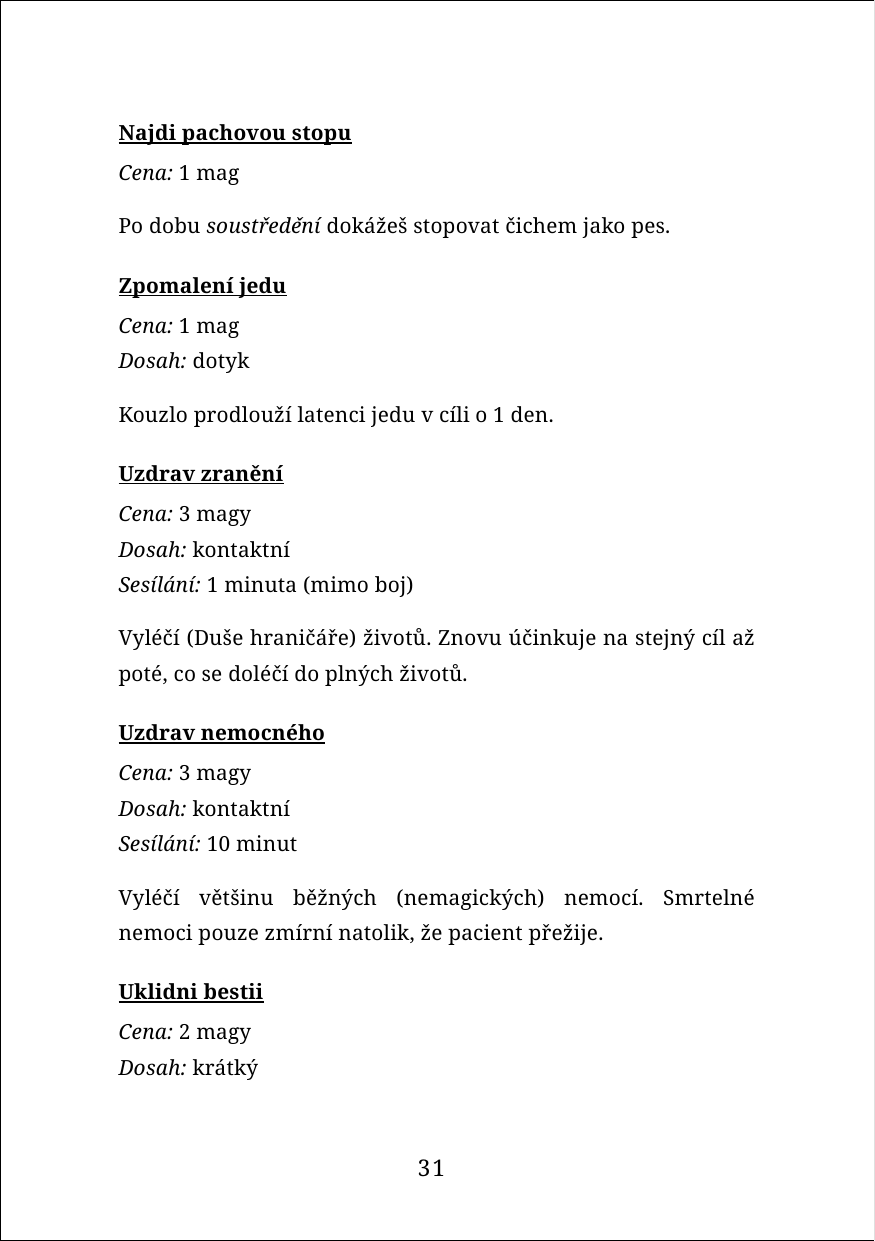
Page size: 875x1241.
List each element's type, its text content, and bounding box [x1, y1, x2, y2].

subtitle Uzdrav nemocného [118, 718, 756, 747]
text Vyléčí většinu běžných (nemagických) nemocí. Smrtelné nemoci pouze zmírní natolik, že pacient přežije. [118, 883, 756, 947]
subtitle Najdi pachovou stopu [118, 118, 756, 147]
text Po dobu soustředění dokážeš stopovat čichem jako pes. [118, 212, 756, 240]
subtitle Uzdrav zranění [118, 459, 756, 487]
text Cena: 2 magy Dosah: krátký [118, 1017, 756, 1081]
subtitle Zpomalení jedu [118, 271, 756, 299]
text Vyléčí (Duše hraničáře) životů. Znovu účinkuje na stejný cíl až poté, co se doléčí do plných životů. [118, 623, 756, 687]
text Cena: 3 magy Dosah: kontaktní Sesílání: 10 minut [118, 758, 756, 858]
text Cena: 1 mag [118, 158, 756, 187]
text Cena: 1 mag Dosah: dotyk [118, 311, 756, 375]
text Kouzlo prodlouží latenci jedu v cíli o 1 den. [118, 400, 756, 428]
text Cena: 3 magy Dosah: kontaktní Sesílání: 1 minuta (mimo boj) [118, 499, 756, 599]
subtitle Uklidni bestii [118, 977, 756, 1006]
